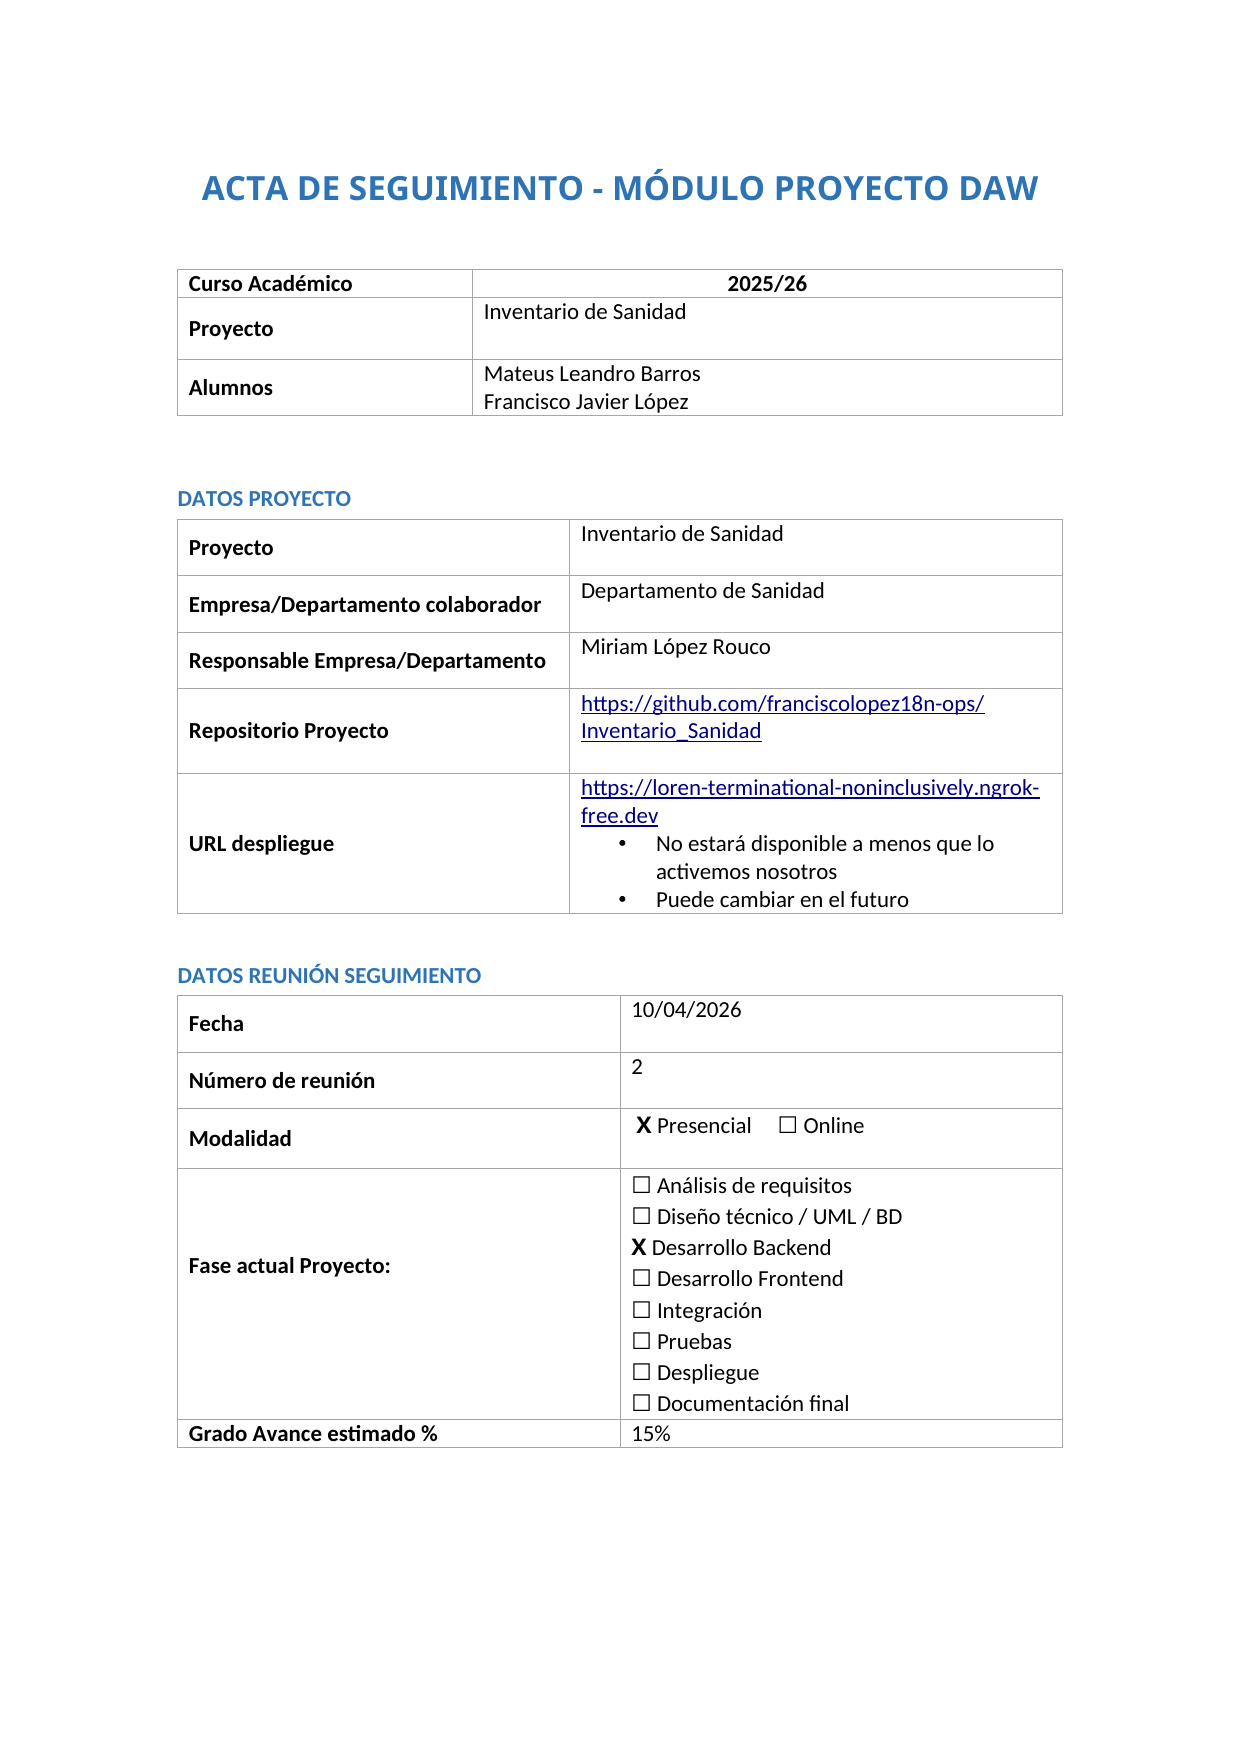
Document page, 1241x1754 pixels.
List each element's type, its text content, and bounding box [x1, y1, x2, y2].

table_cell Proyecto [178, 298, 472, 358]
table_cell https://github.com/franciscolopez18n-ops/Inventario_Sanidad [570, 689, 1062, 773]
table_cell 15% [621, 1420, 1062, 1447]
table_cell Alumnos [178, 360, 472, 415]
table_cell 2 [621, 1053, 1062, 1108]
table_cell Repositorio Proyecto [178, 689, 569, 773]
table_header 2025/26 [473, 270, 1062, 297]
table_cell Número de reunión [178, 1053, 620, 1108]
table_header 10/04/2026 [621, 996, 1062, 1052]
table_cell URL despliegue [178, 774, 569, 913]
table_header Curso Académico [178, 270, 472, 297]
table_header Inventario de Sanidad [570, 520, 1062, 575]
table_cell Mateus Leandro Barros Francisco Javier López [473, 360, 1062, 415]
table_cell Inventario de Sanidad [473, 298, 1062, 358]
subtitle DATOS PROYECTO [177, 424, 1063, 512]
table_cell Responsable Empresa/Departamento [178, 633, 569, 688]
table_cell Departamento de Sanidad [570, 576, 1062, 632]
table_cell Fase actual Proyecto: [178, 1169, 620, 1418]
table_cell X Presencial ☐ Online [621, 1109, 1062, 1168]
table_cell ☐ Análisis de requisitos ☐ Diseño técnico / UML / BD X Desarrollo Backend ☐ Desarrollo Frontend ☐ Integración ☐ Pruebas ☐ Despliegue ☐ Documentación final [621, 1169, 1062, 1418]
table_cell https://loren-terminational-noninclusively.ngrok-free.dev No estará disponible a menos que lo activemos nosotros Puede cambiar en el futuro [570, 774, 1062, 913]
subtitle DATOS REUNIÓN SEGUIMIENTO [177, 961, 1063, 989]
table_cell Empresa/Departamento colaborador [178, 576, 569, 632]
table_cell Grado Avance estimado % [178, 1420, 620, 1447]
table_cell Miriam López Rouco [570, 633, 1062, 688]
subtitle ACTA DE SEGUIMIENTO - MÓDULO PROYECTO DAW [177, 164, 1063, 210]
table_header Proyecto [178, 520, 569, 575]
table_header Fecha [178, 996, 620, 1052]
table_cell Modalidad [178, 1109, 620, 1168]
